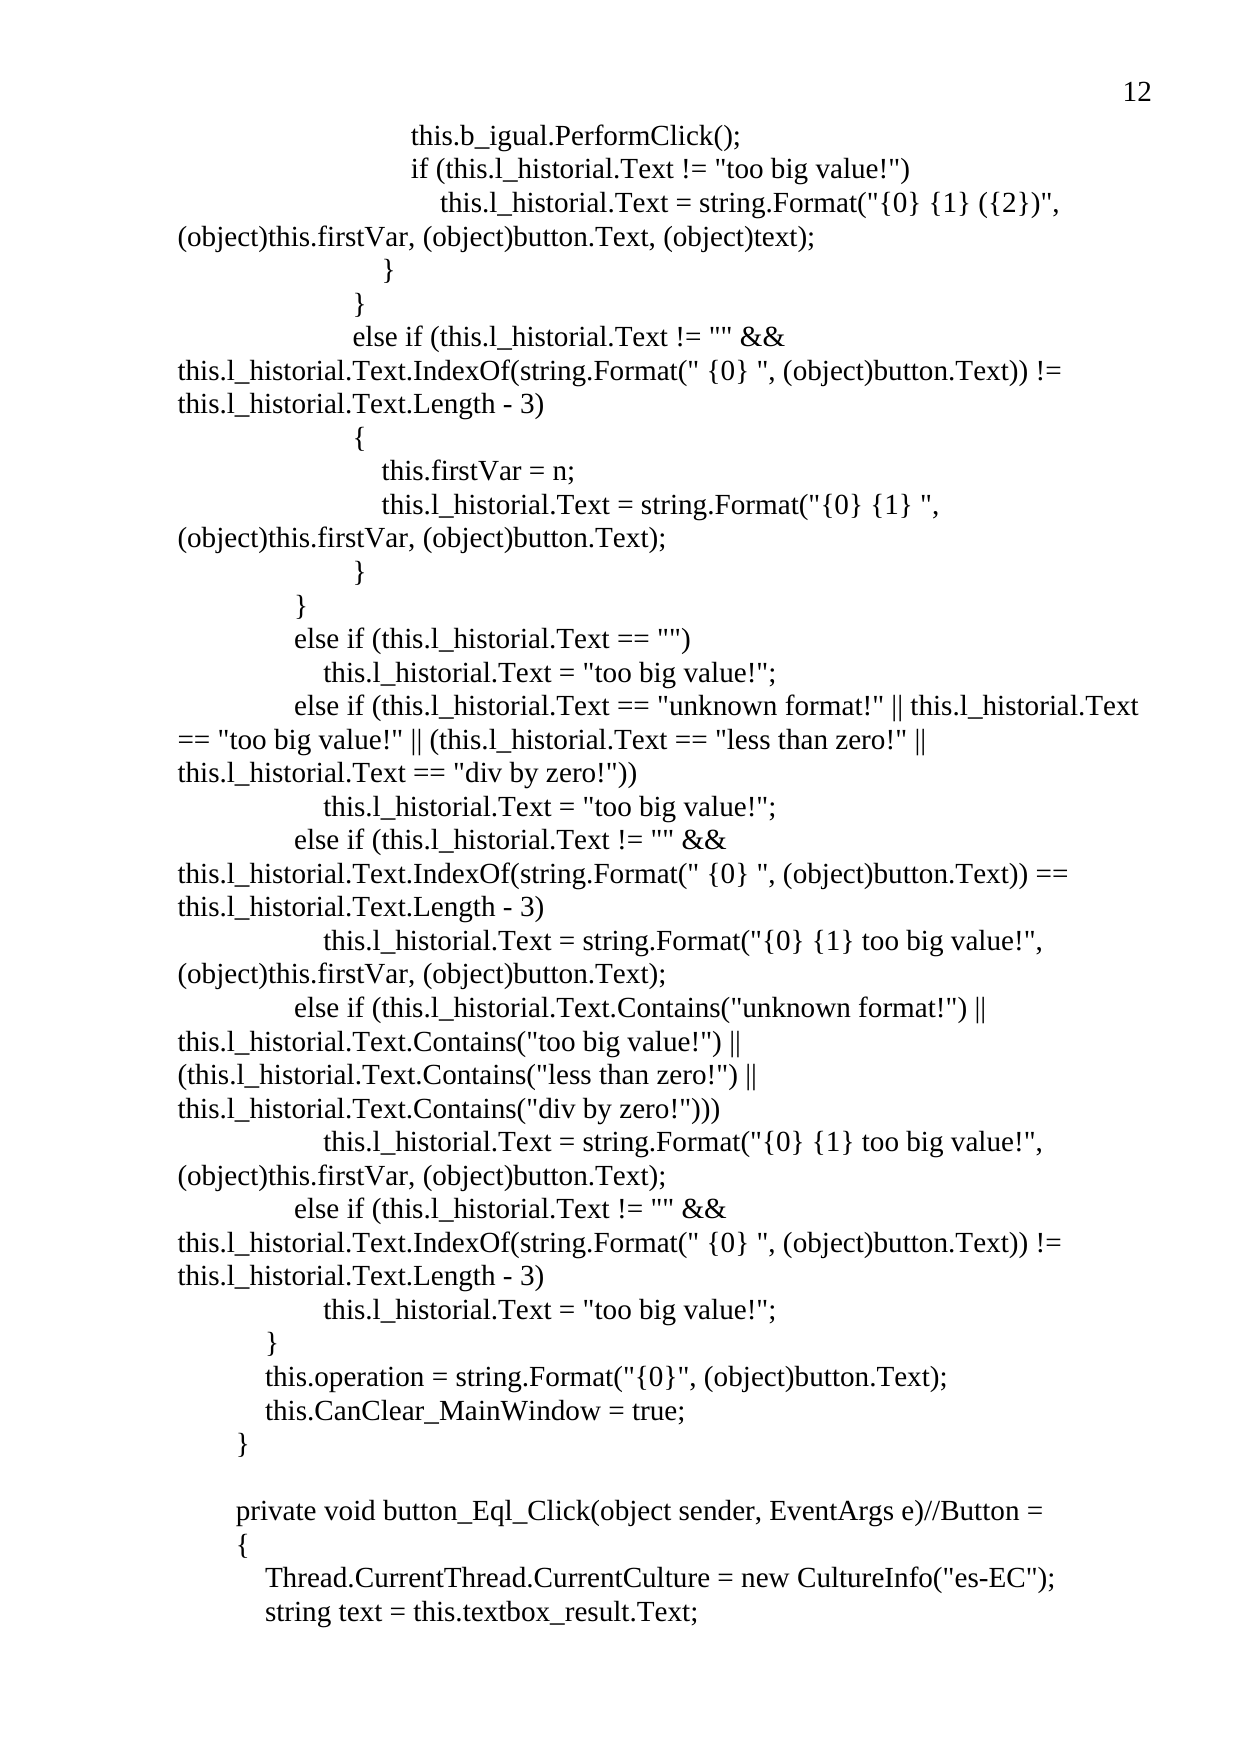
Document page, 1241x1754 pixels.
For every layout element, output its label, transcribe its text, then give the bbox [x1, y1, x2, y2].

text else if (this.l_historial.Text != "" && this.l_historial.Text.IndexOf(string.Format(" {0} ", (object)button.Text)) == this.l_historial.Text.Length - 3) [177, 822, 1152, 923]
text this.l_historial.Text = string.Format("{0} {1} too big value!", (object)this.firstVar, (object)button.Text); [177, 1124, 1152, 1191]
text this.operation = string.Format("{0}", (object)button.Text); [177, 1359, 1152, 1393]
text { [177, 1527, 1152, 1560]
text } [177, 1426, 1152, 1460]
text this.l_historial.Text = "too big value!"; [177, 789, 1152, 822]
text this.l_historial.Text = "too big value!"; [177, 655, 1152, 688]
text else if (this.l_historial.Text.Contains("unknown format!") || this.l_historial.Text.Contains("too big value!") || (this.l_historial.Text.Contains("less than zero!") || this.l_historial.Text.Contains("div by zero!"))) [177, 990, 1152, 1124]
text { [177, 420, 1152, 453]
text this.l_historial.Text = string.Format("{0} {1} too big value!", (object)this.firstVar, (object)button.Text); [177, 923, 1152, 990]
text } [177, 252, 1152, 286]
text string text = this.textbox_result.Text; [177, 1594, 1152, 1627]
text else if (this.l_historial.Text != "" && this.l_historial.Text.IndexOf(string.Format(" {0} ", (object)button.Text)) != this.l_historial.Text.Length - 3) [177, 319, 1152, 420]
text this.firstVar = n; [177, 453, 1152, 487]
text } [177, 588, 1152, 621]
text else if (this.l_historial.Text == "") [177, 621, 1152, 655]
text this.l_historial.Text = string.Format("{0} {1} ({2})", (object)this.firstVar, (object)button.Text, (object)text); [177, 185, 1152, 252]
text } [177, 286, 1152, 319]
text } [177, 1326, 1152, 1359]
text if (this.l_historial.Text != "too big value!") [177, 152, 1152, 185]
text } [177, 554, 1152, 588]
text Thread.CurrentThread.CurrentCulture = new CultureInfo("es-EC"); [177, 1560, 1152, 1594]
text this.CanClear_MainWindow = true; [177, 1393, 1152, 1426]
text else if (this.l_historial.Text == "unknown format!" || this.l_historial.Text == "too big value!" || (this.l_historial.Text == "less than zero!" || this.l_historial.Text == "div by zero!")) [177, 688, 1152, 789]
text else if (this.l_historial.Text != "" && this.l_historial.Text.IndexOf(string.Format(" {0} ", (object)button.Text)) != this.l_historial.Text.Length - 3) [177, 1191, 1152, 1292]
text this.l_historial.Text = string.Format("{0} {1} ", (object)this.firstVar, (object)button.Text); [177, 487, 1152, 554]
text this.l_historial.Text = "too big value!"; [177, 1292, 1152, 1326]
text private void button_Eql_Click(object sender, EventArgs e)//Button = [177, 1493, 1152, 1527]
text this.b_igual.PerformClick(); [177, 118, 1152, 152]
